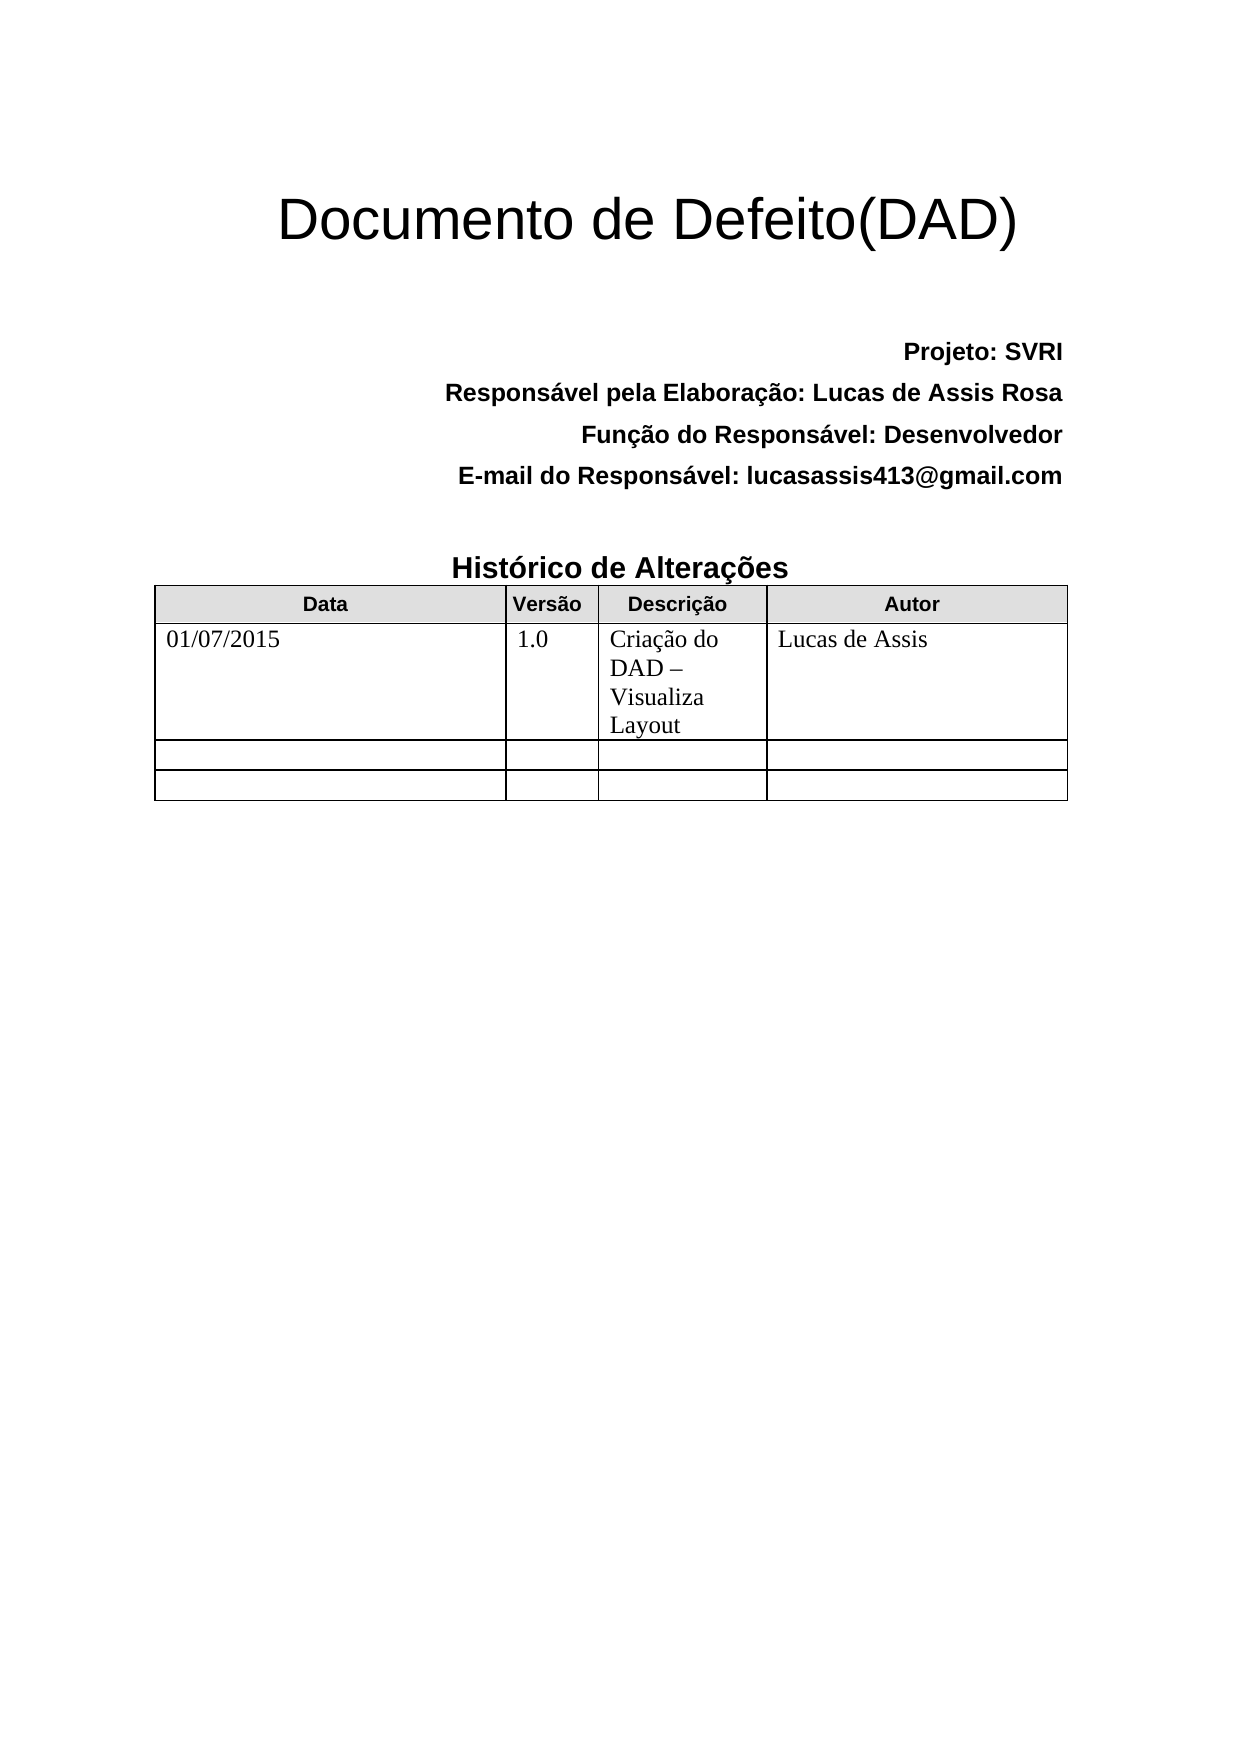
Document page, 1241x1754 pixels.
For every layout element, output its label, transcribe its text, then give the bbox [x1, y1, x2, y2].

table_header Versão [507, 586, 598, 622]
text Histórico de Alterações [177, 550, 1063, 584]
table_header Descrição [599, 586, 766, 622]
table_cell 01/07/2015 [156, 624, 505, 739]
table_cell Lucas de Assis [768, 624, 1067, 739]
table_cell [768, 771, 1067, 800]
table_cell [156, 741, 505, 769]
table_header Data [156, 586, 505, 622]
table_cell [507, 771, 598, 800]
text Responsável pela Elaboração: Lucas de Assis Rosa [177, 378, 1063, 407]
text Projeto: SVRI [177, 337, 1063, 366]
table_cell Criação do DAD – Visualiza Layout [599, 624, 766, 739]
table_cell 1.0 [507, 624, 598, 739]
table_cell [768, 741, 1067, 769]
table_header Autor [768, 586, 1067, 622]
text Documento de Defeito(DAD) [177, 185, 1119, 252]
table_cell [599, 771, 766, 800]
table_cell [599, 741, 766, 769]
table_cell [507, 741, 598, 769]
text E-mail do Responsável: lucasassis413@gmail.com [177, 461, 1063, 490]
table_cell [156, 771, 505, 800]
text Função do Responsável: Desenvolvedor [177, 420, 1063, 448]
